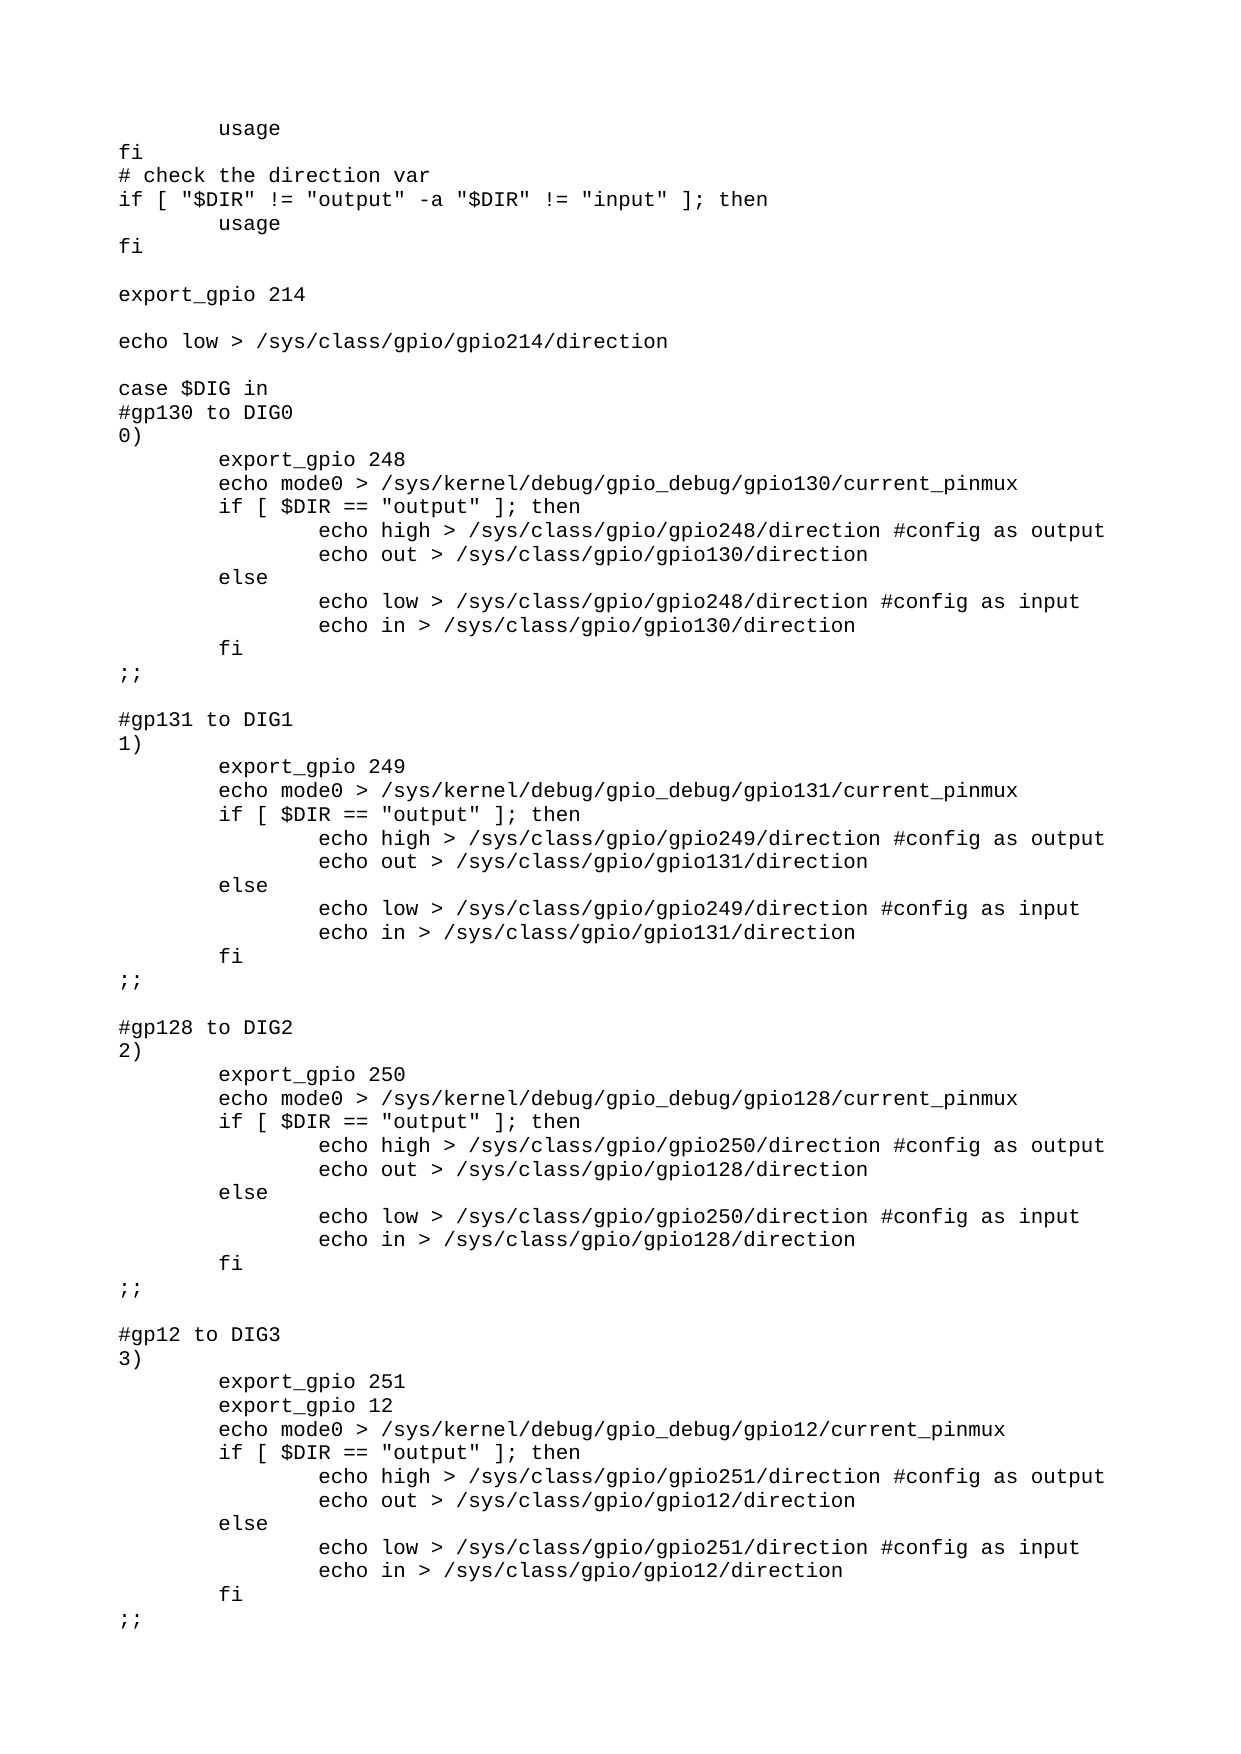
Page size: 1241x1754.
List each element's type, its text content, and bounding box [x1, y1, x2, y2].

text fi [118, 1584, 1122, 1608]
text fi [118, 236, 1122, 260]
text echo in > /sys/class/gpio/gpio128/direction [118, 1229, 1122, 1253]
text echo low > /sys/class/gpio/gpio248/direction #config as input [118, 591, 1122, 615]
text ;; [118, 1277, 1122, 1300]
text if [ $DIR == "output" ]; then [118, 1442, 1122, 1466]
text ;; [118, 969, 1122, 993]
text fi [118, 946, 1122, 969]
text export_gpio 214 [118, 284, 1122, 307]
text echo mode0 > /sys/kernel/debug/gpio_debug/gpio128/current_pinmux [118, 1088, 1122, 1111]
text case $DIG in [118, 378, 1122, 402]
text # check the direction var [118, 165, 1122, 189]
text else [118, 875, 1122, 898]
text echo out > /sys/class/gpio/gpio128/direction [118, 1158, 1122, 1182]
text else [118, 1513, 1122, 1537]
text export_gpio 248 [118, 449, 1122, 473]
text #gp130 to DIG0 [118, 402, 1122, 426]
text 3) [118, 1348, 1122, 1371]
text #gp12 to DIG3 [118, 1324, 1122, 1348]
text if [ "$DIR" != "output" -a "$DIR" != "input" ]; then [118, 189, 1122, 213]
text echo in > /sys/class/gpio/gpio130/direction [118, 615, 1122, 638]
text export_gpio 12 [118, 1395, 1122, 1419]
text #gp128 to DIG2 [118, 1017, 1122, 1040]
text echo out > /sys/class/gpio/gpio130/direction [118, 544, 1122, 567]
text 2) [118, 1040, 1122, 1064]
text if [ $DIR == "output" ]; then [118, 1111, 1122, 1135]
text echo mode0 > /sys/kernel/debug/gpio_debug/gpio12/current_pinmux [118, 1419, 1122, 1442]
text fi [118, 638, 1122, 662]
text echo in > /sys/class/gpio/gpio131/direction [118, 922, 1122, 946]
text echo mode0 > /sys/kernel/debug/gpio_debug/gpio130/current_pinmux [118, 473, 1122, 496]
text echo in > /sys/class/gpio/gpio12/direction [118, 1561, 1122, 1584]
text echo low > /sys/class/gpio/gpio249/direction #config as input [118, 898, 1122, 922]
text if [ $DIR == "output" ]; then [118, 804, 1122, 827]
text export_gpio 250 [118, 1064, 1122, 1088]
text usage [118, 213, 1122, 236]
text echo low > /sys/class/gpio/gpio214/direction [118, 331, 1122, 354]
text echo low > /sys/class/gpio/gpio250/direction #config as input [118, 1206, 1122, 1229]
text echo high > /sys/class/gpio/gpio251/direction #config as output [118, 1466, 1122, 1489]
text 1) [118, 733, 1122, 757]
text echo high > /sys/class/gpio/gpio249/direction #config as output [118, 827, 1122, 851]
text echo out > /sys/class/gpio/gpio131/direction [118, 851, 1122, 875]
text echo high > /sys/class/gpio/gpio250/direction #config as output [118, 1135, 1122, 1158]
text else [118, 1182, 1122, 1206]
text ;; [118, 662, 1122, 686]
text echo mode0 > /sys/kernel/debug/gpio_debug/gpio131/current_pinmux [118, 780, 1122, 804]
text usage [118, 118, 1122, 142]
text fi [118, 142, 1122, 165]
text #gp131 to DIG1 [118, 709, 1122, 733]
text 0) [118, 426, 1122, 449]
text else [118, 567, 1122, 591]
text ;; [118, 1608, 1122, 1631]
text if [ $DIR == "output" ]; then [118, 496, 1122, 520]
text export_gpio 251 [118, 1371, 1122, 1395]
text fi [118, 1253, 1122, 1277]
text echo out > /sys/class/gpio/gpio12/direction [118, 1489, 1122, 1513]
text echo high > /sys/class/gpio/gpio248/direction #config as output [118, 520, 1122, 544]
text echo low > /sys/class/gpio/gpio251/direction #config as input [118, 1537, 1122, 1561]
text export_gpio 249 [118, 757, 1122, 780]
